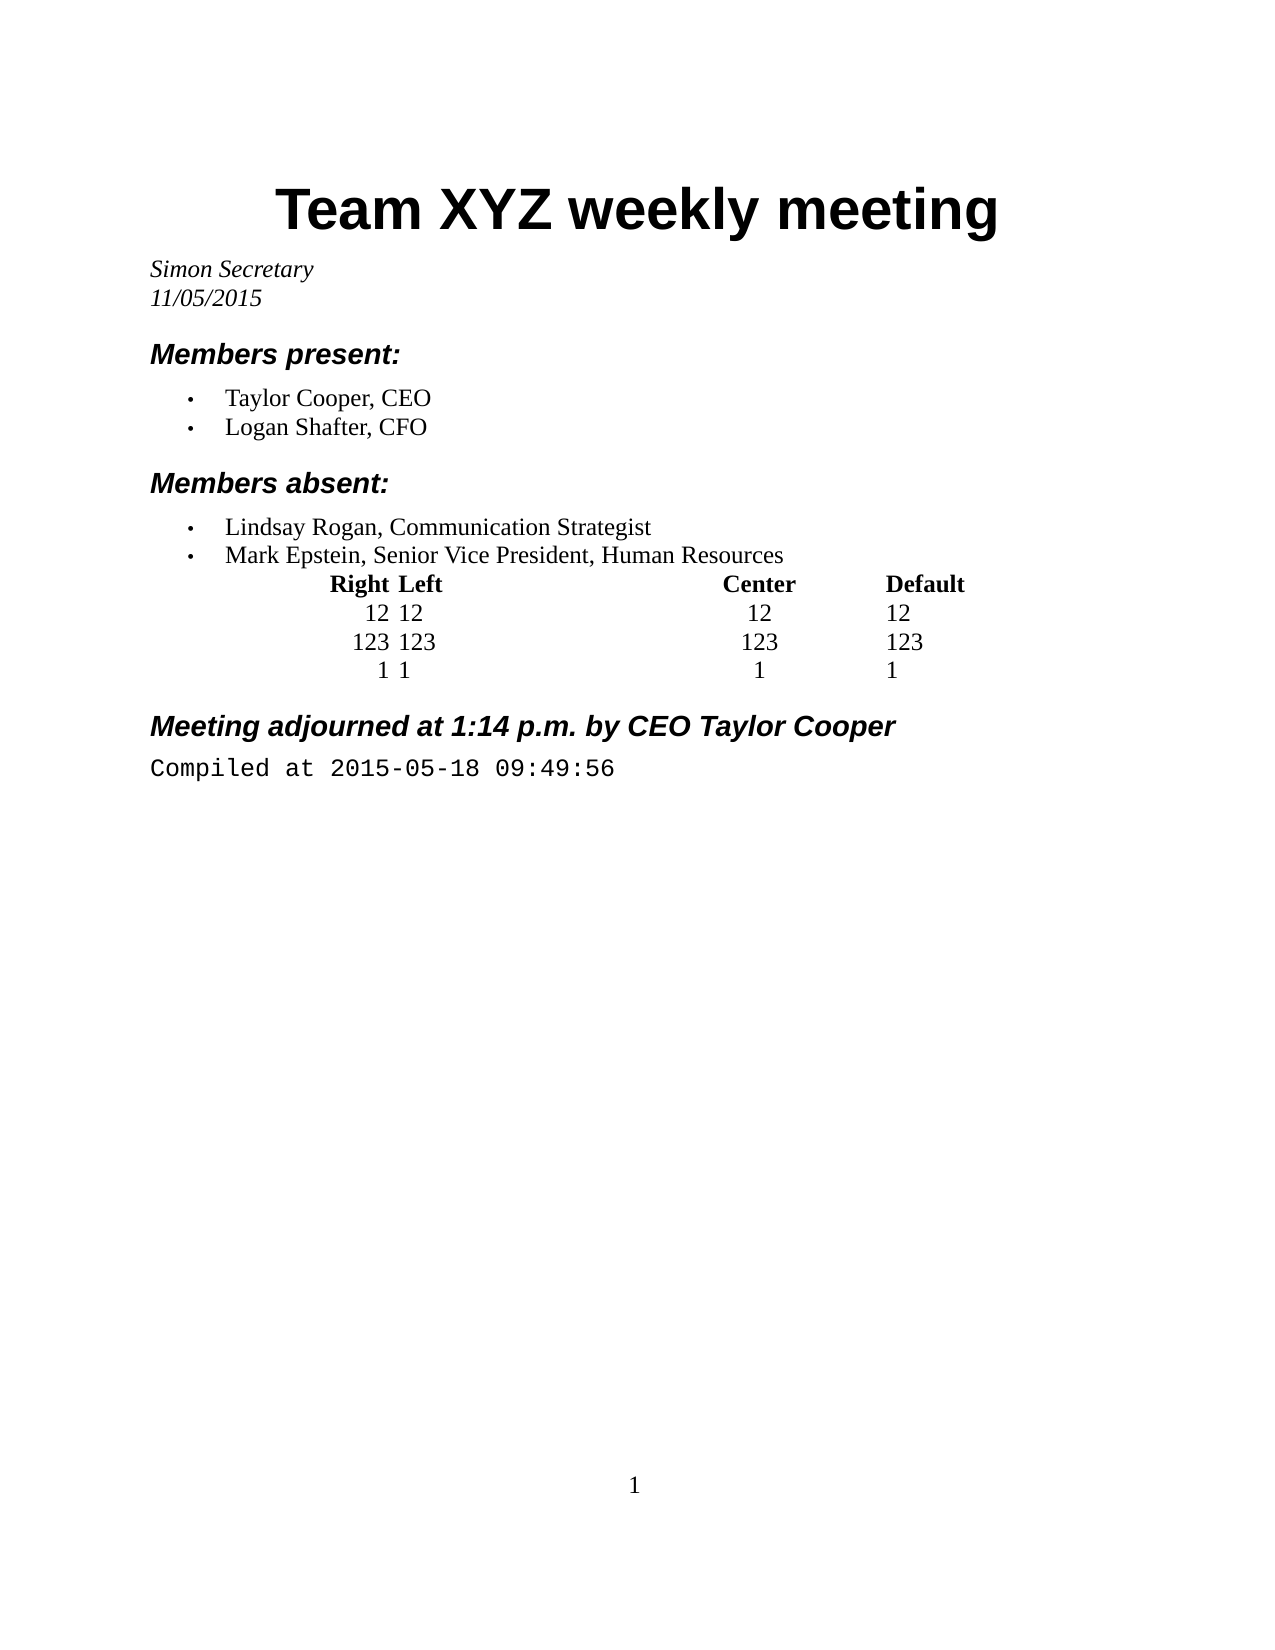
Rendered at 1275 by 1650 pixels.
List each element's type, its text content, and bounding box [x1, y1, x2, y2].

list Mark Epstein, Senior Vice President, Human Resources [187, 540, 1125, 569]
table_header Left [394, 569, 637, 598]
list Lindsay Rogan, Communication Strategist [187, 512, 1125, 540]
table_cell 123 [394, 627, 637, 655]
text 11/05/2015 [150, 283, 1125, 312]
table_header Right [150, 569, 394, 598]
table_header Default [881, 569, 1125, 598]
list Logan Shafter, CFO [187, 412, 1125, 441]
subtitle Meeting adjourned at 1:14 p.m. by CEO Taylor Cooper [150, 709, 1125, 743]
table_cell 1 [638, 655, 881, 684]
list Taylor Cooper, CEO [187, 383, 1125, 412]
table_header Center [638, 569, 881, 598]
title Team XYZ weekly meeting [150, 175, 1125, 242]
table_cell 123 [881, 627, 1125, 655]
text Compiled at 2015-05-18 09:49:56 [150, 755, 1125, 783]
table_cell 123 [638, 627, 881, 655]
table_cell 12 [150, 598, 394, 627]
text Simon Secretary [150, 254, 1125, 283]
table_cell 1 [150, 655, 394, 684]
table_cell 123 [150, 627, 394, 655]
subtitle Members present: [150, 337, 1125, 371]
table_cell 1 [881, 655, 1125, 684]
table_cell 12 [394, 598, 637, 627]
table_cell 1 [394, 655, 637, 684]
table_cell 12 [638, 598, 881, 627]
table_cell 12 [881, 598, 1125, 627]
subtitle Members absent: [150, 466, 1125, 499]
